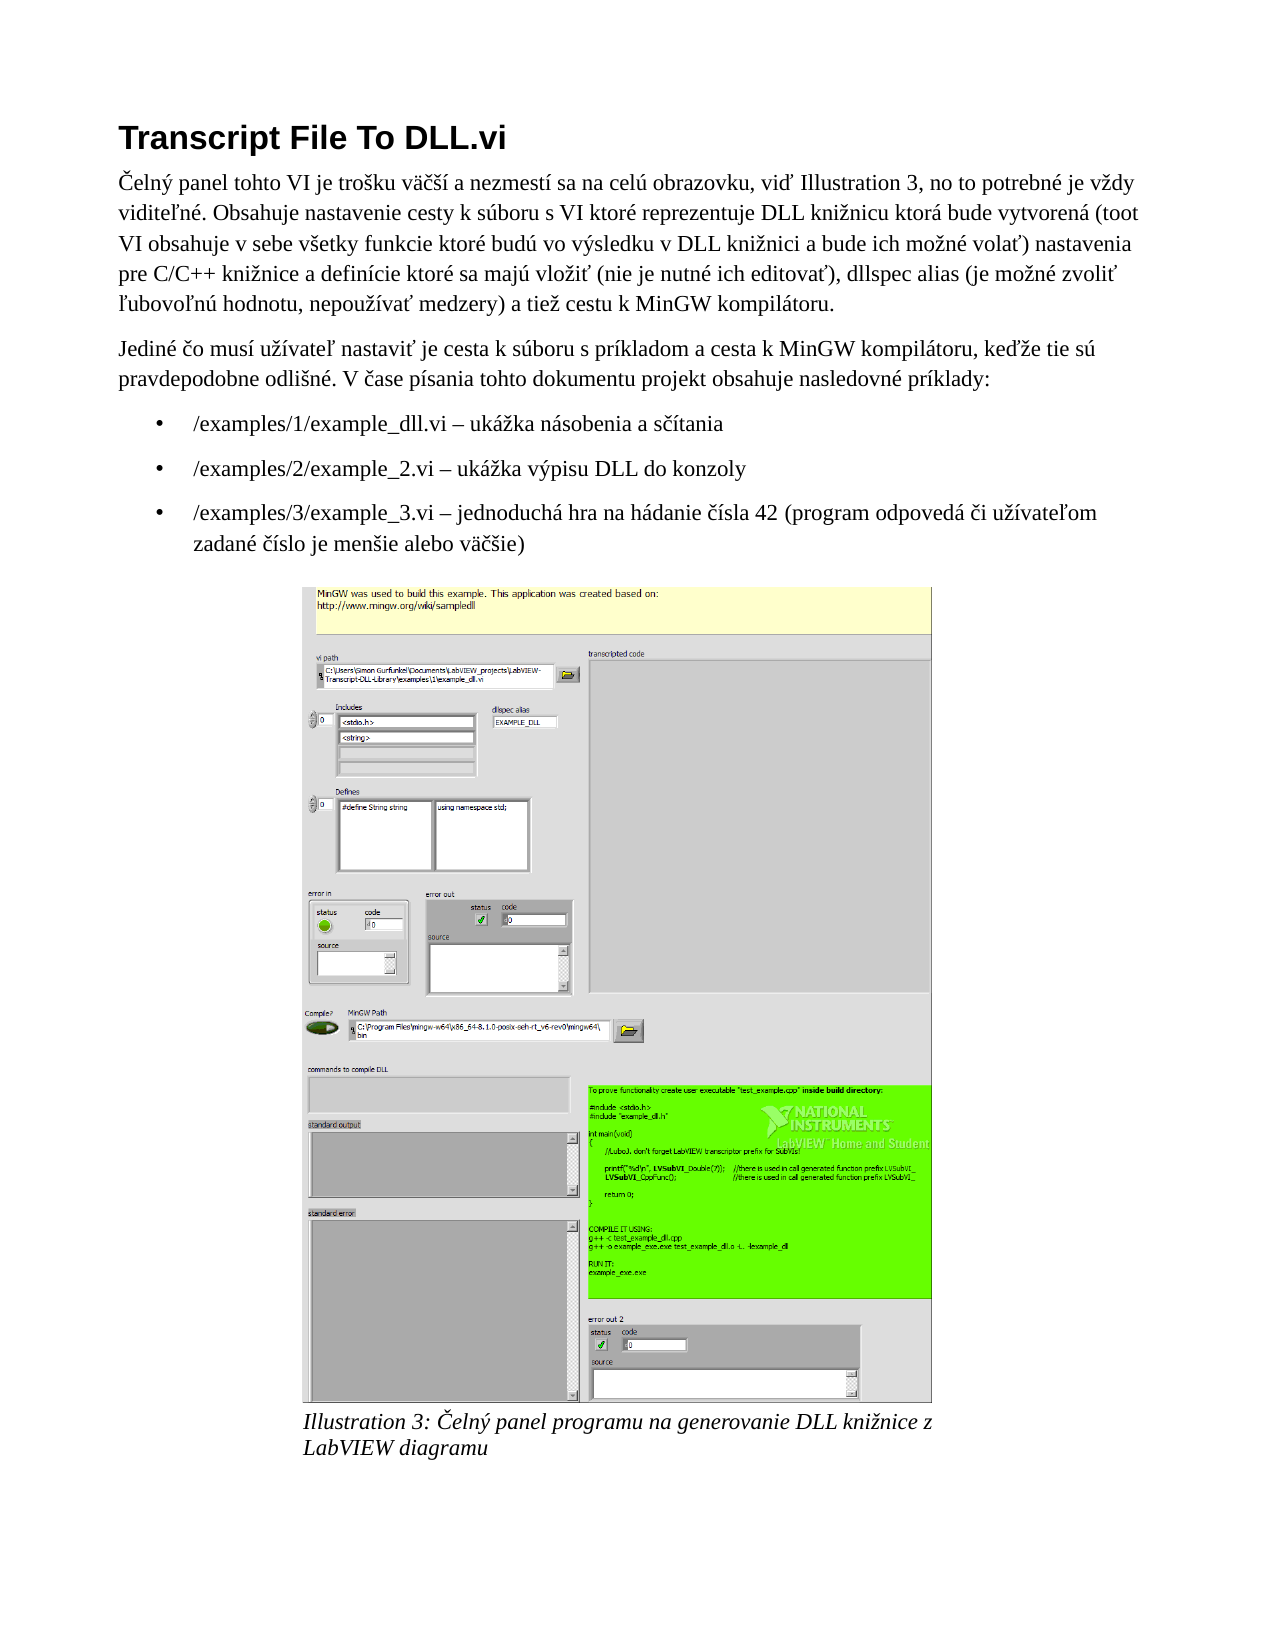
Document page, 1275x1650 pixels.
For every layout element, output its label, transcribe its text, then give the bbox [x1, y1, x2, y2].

list /examples/2/example_2.vi – ukážka výpisu DLL do konzoly [156, 455, 1157, 481]
text Čelný panel tohto VI je trošku väčší a nezmestí sa na celú obrazovku, viď Illustration 3, no to potrebné je vždy viditeľné. Obsahuje nastavenie cesty k súboru s VI ktoré reprezentuje DLL knižnicu ktorá bude vytvorená (toot VI obsahuje v sebe všetky funkcie ktoré budú vo výsledku v DLL knižnici a bude ich možné volať) nastavenia pre C/C++ knižnice a definície ktoré sa majú vložiť (nie je nutné ich editovať), dllspec alias (je možné zvoliť ľubovoľnú hodnotu, nepoužívať medzery) a tiež cestu k MinGW kompilátoru. [118, 169, 1157, 316]
text Illustration 3: Čelný panel programu na generovanie DLL knižnice z LabVIEW diagramu [303, 587, 972, 1461]
list /examples/1/example_dll.vi – ukážka násobenia a sčítania [156, 410, 1157, 436]
picture [302, 587, 932, 1403]
list /examples/3/example_3.vi – jednoduchá hra na hádanie čísla 42 (program odpovedá či užívateľom zadané číslo je menšie alebo väčšie) [156, 499, 1157, 556]
subtitle Transcript File To DLL.vi [118, 118, 1157, 157]
text Jediné čo musí užívateľ nastaviť je cesta k súboru s príkladom a cesta k MinGW kompilátoru, keďže tie sú pravdepodobne odlišné. V čase písania tohto dokumentu projekt obsahuje nasledovné príklady: [118, 335, 1157, 391]
